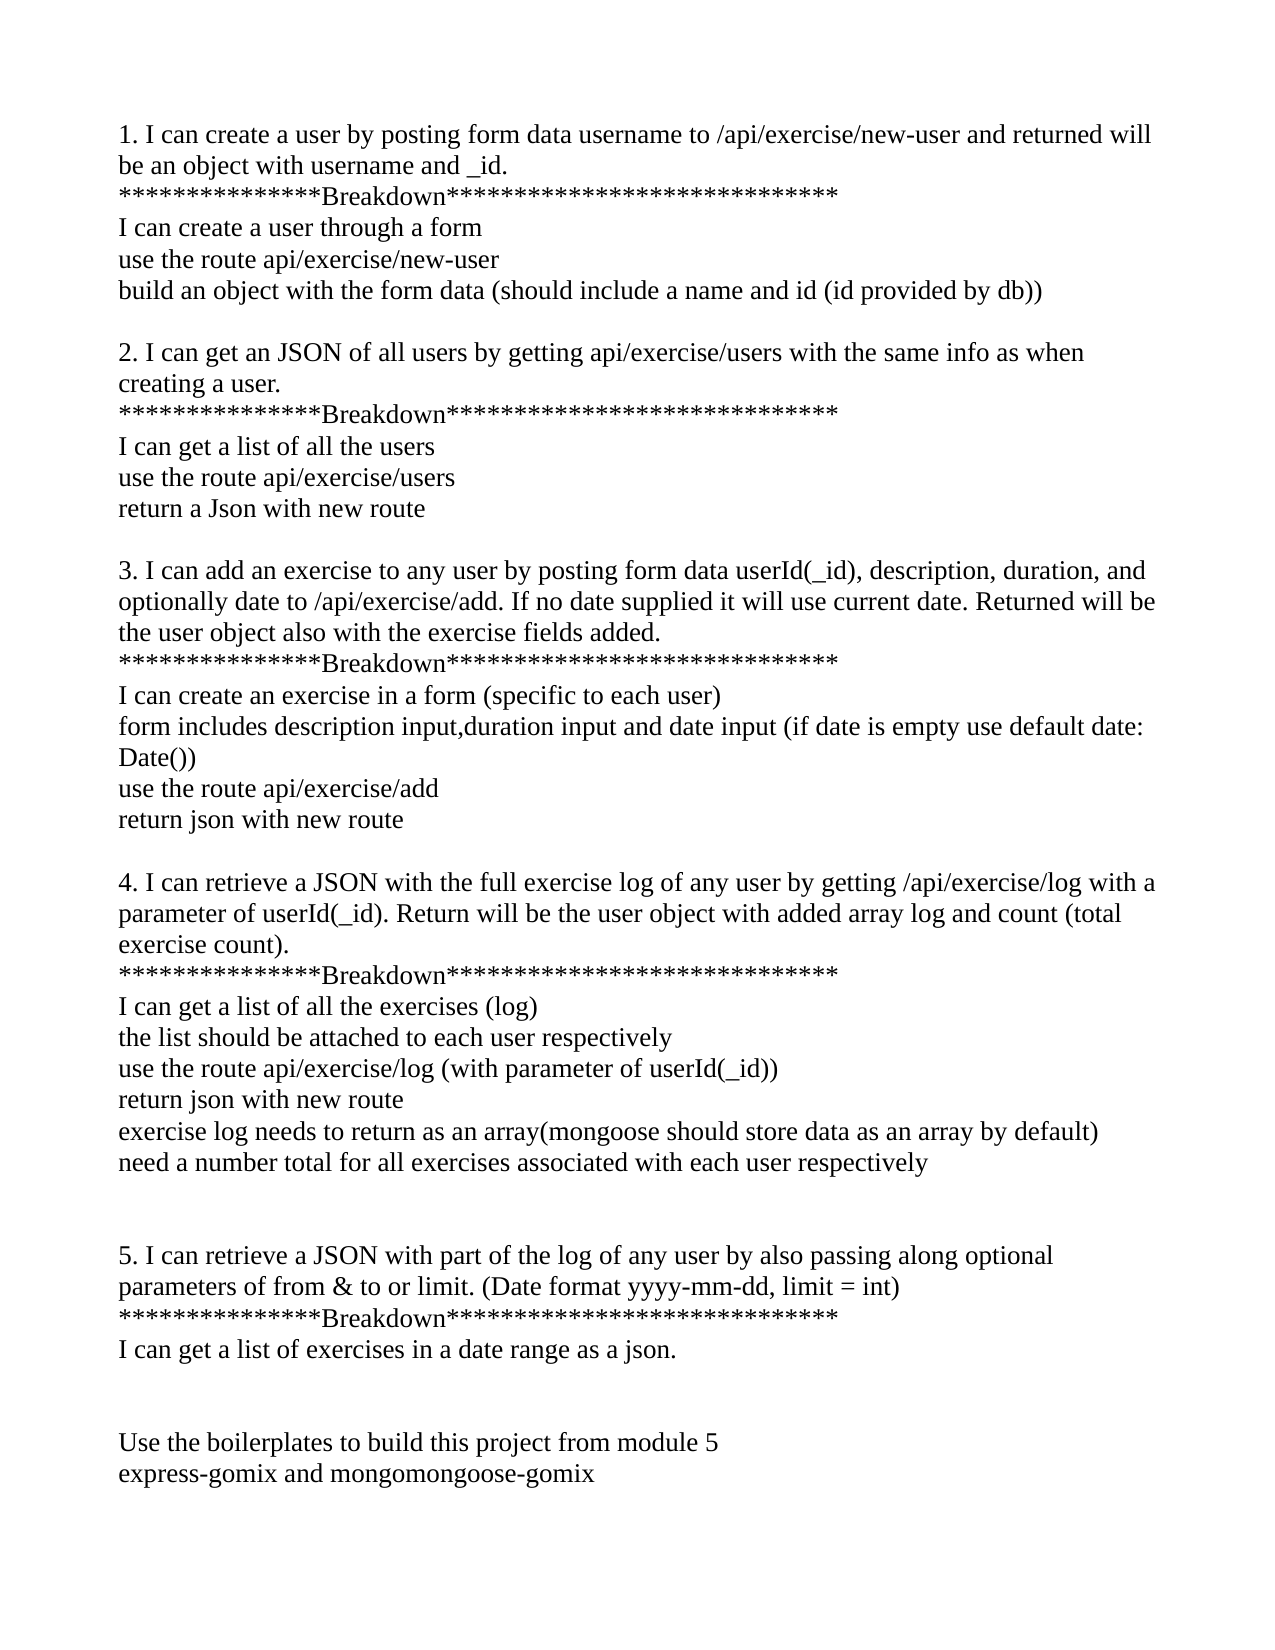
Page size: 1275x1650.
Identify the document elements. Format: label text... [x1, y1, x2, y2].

text return json with new route [118, 803, 1157, 834]
text I can get a list of exercises in a date range as a json. [118, 1333, 1157, 1364]
text I can get a list of all the exercises (log) [118, 990, 1157, 1021]
text ***************Breakdown***************************** [118, 959, 1157, 990]
text Use the boilerplates to build this project from module 5 [118, 1426, 1157, 1457]
text ***************Breakdown***************************** [118, 1302, 1157, 1333]
text 3. I can add an exercise to any user by posting form data userId(_id), description, duration, and optionally date to /api/exercise/add. If no date supplied it will use current date. Returned will be the user object also with the exercise fields added. [118, 554, 1157, 648]
text I can create a user through a form [118, 212, 1157, 243]
text 5. I can retrieve a JSON with part of the log of any user by also passing along optional parameters of from & to or limit. (Date format yyyy-mm-dd, limit = int) [118, 1239, 1157, 1302]
text ***************Breakdown***************************** [118, 398, 1157, 429]
text I can get a list of all the users [118, 429, 1157, 461]
text return json with new route [118, 1084, 1157, 1115]
text need a number total for all exercises associated with each user respectively [118, 1146, 1157, 1177]
text return a Json with new route [118, 492, 1157, 523]
text 1. I can create a user by posting form data username to /api/exercise/new-user and returned will be an object with username and _id. [118, 118, 1157, 180]
text the list should be attached to each user respectively [118, 1021, 1157, 1052]
text 2. I can get an JSON of all users by getting api/exercise/users with the same info as when creating a user. [118, 336, 1157, 398]
text 4. I can retrieve a JSON with the full exercise log of any user by getting /api/exercise/log with a parameter of userId(_id). Return will be the user object with added array log and count (total exercise count). [118, 866, 1157, 959]
text use the route api/exercise/add [118, 772, 1157, 803]
text ***************Breakdown***************************** [118, 180, 1157, 212]
text build an object with the form data (should include a name and id (id provided by db)) [118, 274, 1157, 305]
text ***************Breakdown***************************** [118, 648, 1157, 679]
text use the route api/exercise/users [118, 461, 1157, 492]
text express-gomix and mongomongoose-gomix [118, 1457, 1157, 1488]
text I can create an exercise in a form (specific to each user) [118, 679, 1157, 710]
text use the route api/exercise/new-user [118, 243, 1157, 274]
text exercise log needs to return as an array(mongoose should store data as an array by default) [118, 1115, 1157, 1146]
text form includes description input,duration input and date input (if date is empty use default date: Date()) [118, 710, 1157, 772]
text use the route api/exercise/log (with parameter of userId(_id)) [118, 1052, 1157, 1084]
